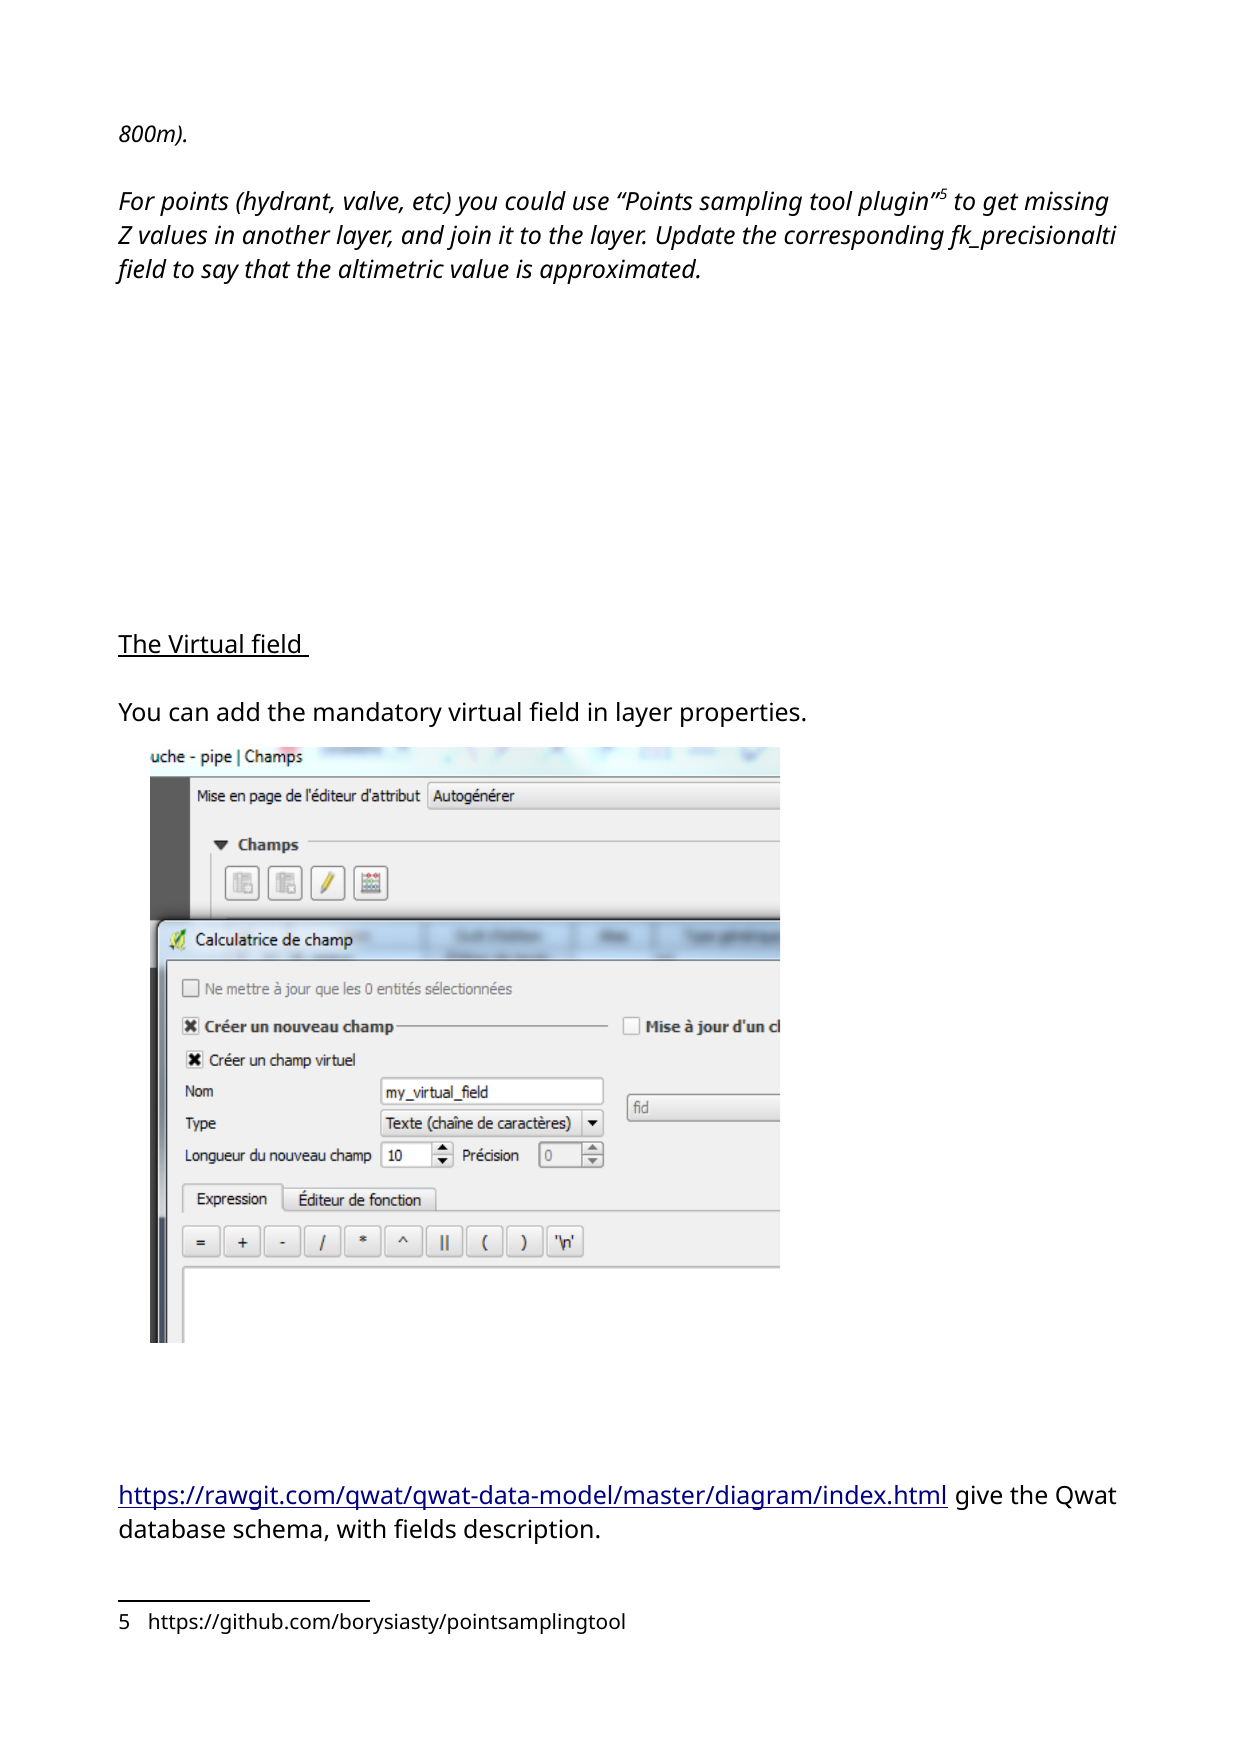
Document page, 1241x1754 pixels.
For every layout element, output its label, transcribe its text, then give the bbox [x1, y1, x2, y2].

text https://rawgit.com/qwat/qwat-data-model/master/diagram/index.html give the Qwat database schema, with fields description. [118, 1478, 1122, 1546]
picture [150, 747, 781, 1343]
text You can add the mandatory virtual field in layer properties. [118, 694, 1122, 728]
text The Virtual field [118, 626, 1122, 660]
text 800m). [118, 118, 1122, 149]
text For points (hydrant, valve, etc) you could use “Points sampling tool plugin” to get missing Z values in another layer, and join it to the layer. Update the corresponding fk_precisionalti field to say that the altimetric value is approximated. [118, 183, 1122, 286]
text https://github.com/borysiasty/pointsamplingtool [118, 1607, 1122, 1636]
